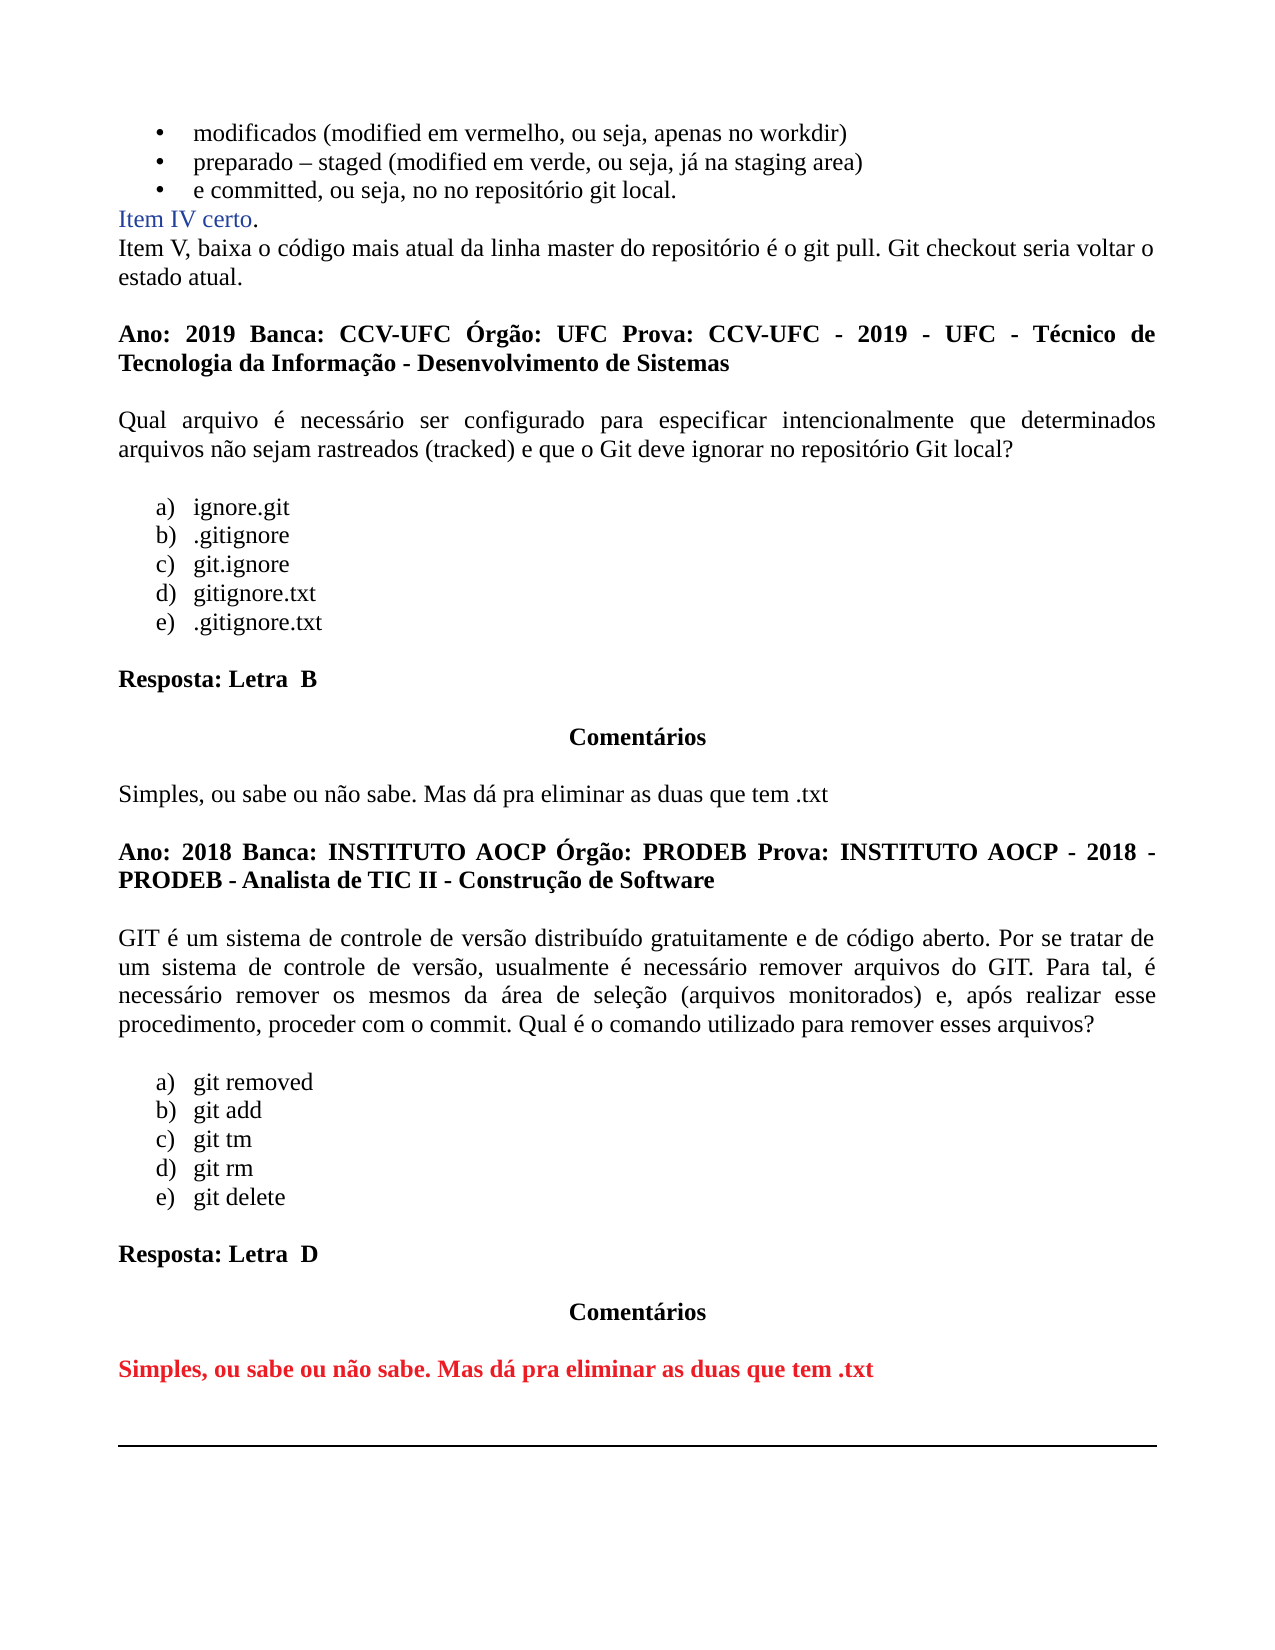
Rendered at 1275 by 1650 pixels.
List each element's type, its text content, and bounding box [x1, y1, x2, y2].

text Qual arquivo é necessário ser configurado para especificar intencionalmente que determinados arquivos não sejam rastreados (tracked) e que o Git deve ignorar no repositório Git local? [118, 406, 1157, 463]
text Resposta: Letra D [118, 1239, 1157, 1268]
text Ano: 2019 Banca: CCV-UFC Órgão: UFC Prova: CCV-UFC - 2019 - UFC - Técnico de Tecnologia da Informação - Desenvolvimento de Sistemas [118, 319, 1157, 377]
list modificados (modified em vermelho, ou seja, apenas no workdir) [156, 118, 1157, 147]
text Item IV certo. [118, 204, 1157, 233]
list .gitignore.txt [156, 607, 1157, 636]
list git add [156, 1096, 1157, 1124]
text Item V, baixa o código mais atual da linha master do repositório é o git pull. Git checkout seria voltar o estado atual. [118, 233, 1157, 291]
list git delete [156, 1182, 1157, 1211]
text Comentários [118, 1297, 1157, 1326]
list .gitignore [156, 521, 1157, 549]
text Simples, ou sabe ou não sabe. Mas dá pra eliminar as duas que tem .txt [118, 1354, 1157, 1383]
list preparado – staged (modified em verde, ou seja, já na staging area) [156, 147, 1157, 176]
list e committed, ou seja, no no repositório git local. [156, 176, 1157, 204]
text Resposta: Letra B [118, 664, 1157, 693]
list git.ignore [156, 549, 1157, 578]
list git removed [156, 1067, 1157, 1096]
list gitignore.txt [156, 578, 1157, 607]
list git tm [156, 1124, 1157, 1153]
list ignore.git [156, 492, 1157, 521]
text GIT é um sistema de controle de versão distribuído gratuitamente e de código aberto. Por se tratar de um sistema de controle de versão, usualmente é necessário remover arquivos do GIT. Para tal, é necessário remover os mesmos da área de seleção (arquivos monitorados) e, após realizar esse procedimento, proceder com o commit. Qual é o comando utilizado para remover esses arquivos? [118, 923, 1157, 1038]
text Ano: 2018 Banca: INSTITUTO AOCP Órgão: PRODEB Prova: INSTITUTO AOCP - 2018 - PRODEB - Analista de TIC II - Construção de Software [118, 837, 1157, 894]
list git rm [156, 1153, 1157, 1182]
text Comentários [118, 722, 1157, 751]
text Simples, ou sabe ou não sabe. Mas dá pra eliminar as duas que tem .txt [118, 779, 1157, 808]
